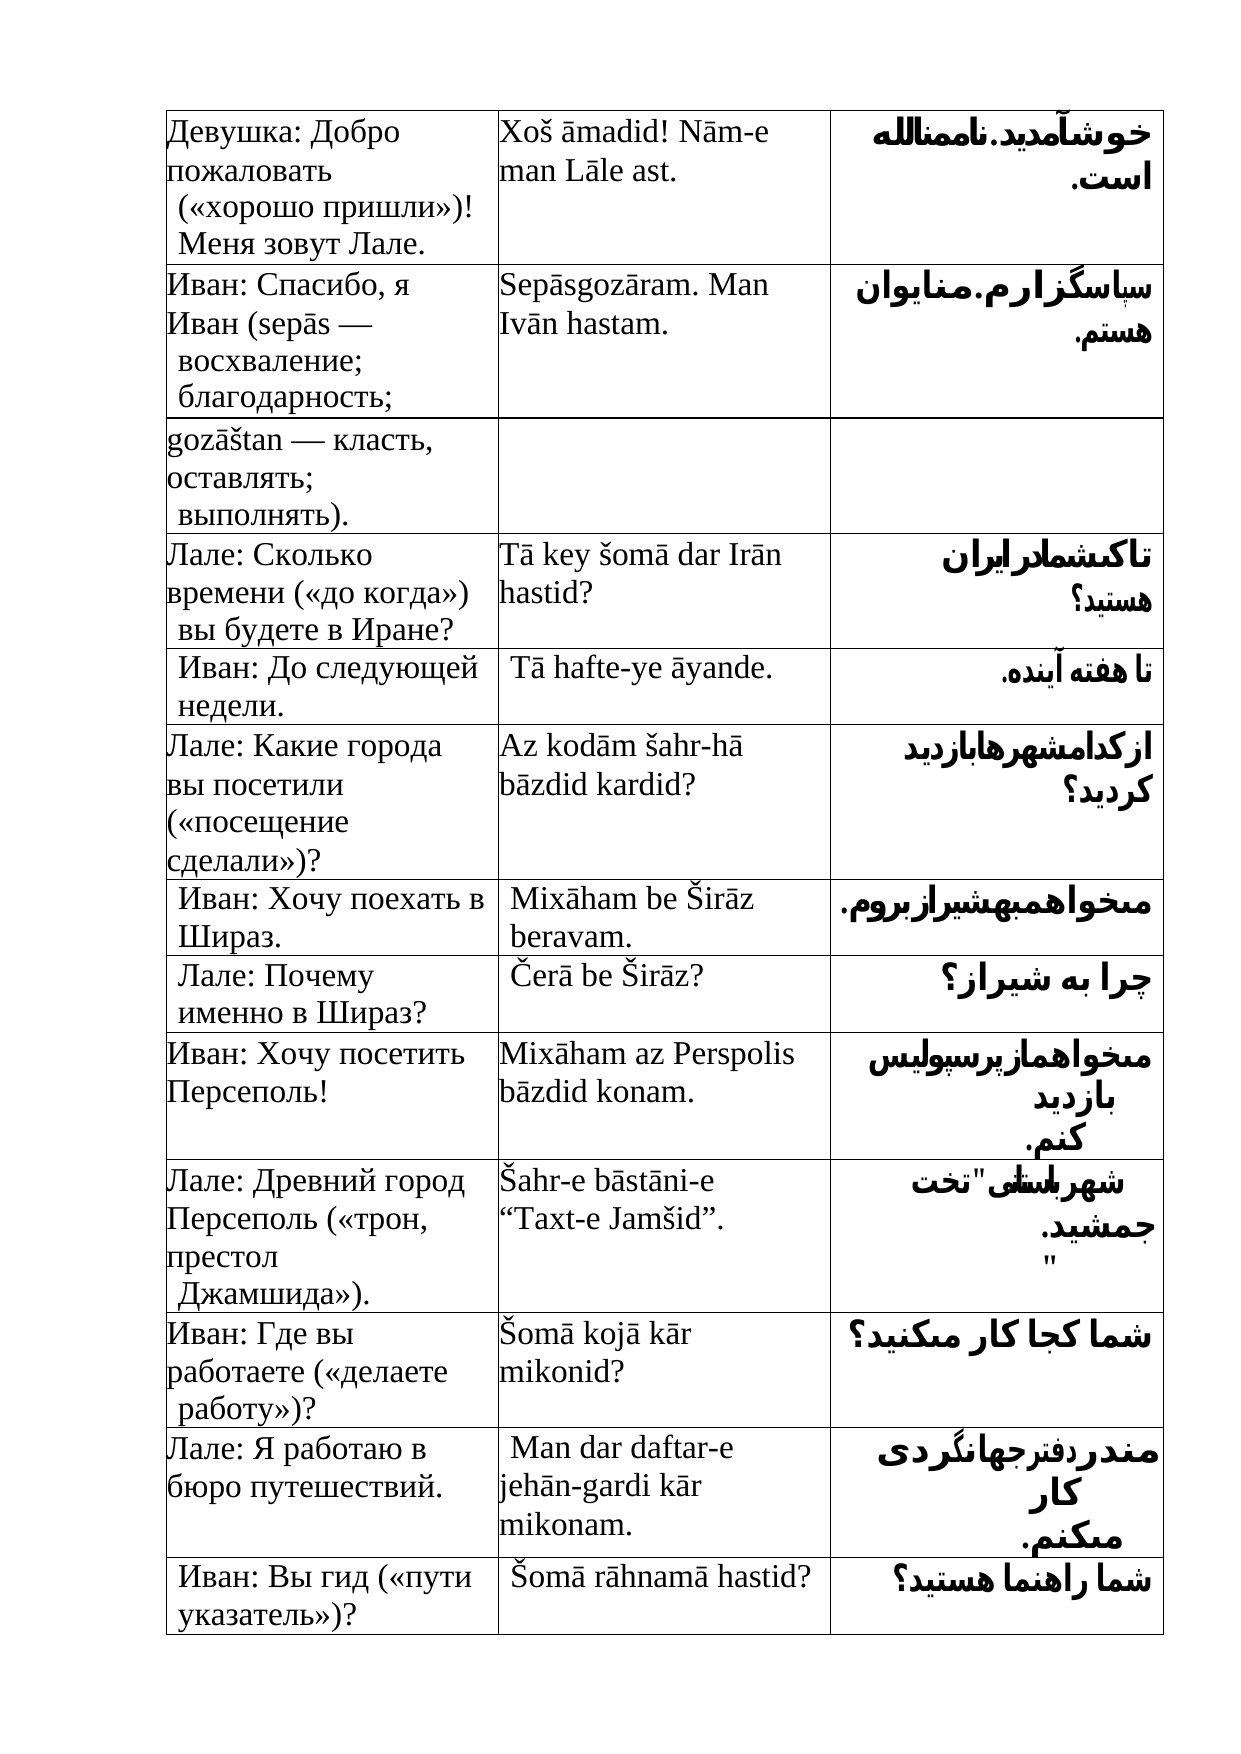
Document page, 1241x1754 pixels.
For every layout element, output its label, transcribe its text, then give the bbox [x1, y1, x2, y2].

table_cell Az kodām šahr-hā bāzdid kardid? [499, 725, 830, 879]
table_header [831, 419, 1163, 533]
table_cell تاكىشمادرايران ھستيد؟ [831, 534, 1163, 648]
table_cell Лале: Древний город Персеполь («трон, престол Джамшида»). [167, 1160, 498, 1312]
table_cell شما كجا كار مىكنيد؟ [831, 1313, 1163, 1427]
table_cell Xoš āmadid! Nām-e man Lāle ast. [499, 111, 830, 226]
table_cell Šahr-e bāstāni-e “Taxt-e Jamšid”. [499, 1160, 830, 1312]
table_cell Иван: Хочу поехать в Шираз. [167, 880, 498, 955]
table_cell Иван: Вы гид («пути указатель»)? [167, 1558, 498, 1633]
table_cell [831, 379, 1163, 417]
table_cell مندردفترجھانگردى كار مىكنم. [831, 1428, 1163, 1557]
table_cell Čerā be Širāz? [499, 956, 830, 1032]
table_cell شما راھنما ھستيد؟ [831, 1558, 1163, 1633]
table_header gozāštan — класть, оставлять; выполнять). [167, 419, 498, 533]
table_cell خوشآمديد.ناممنالله است. [831, 111, 1163, 226]
table_cell Mixāham az Perspolis bāzdid konam. [499, 1033, 830, 1159]
table_cell چرا به شيراز؟ [831, 956, 1163, 1032]
table_cell Иван: Где вы работаете («делаете работу»)? [167, 1313, 498, 1427]
table_cell благодарность; [167, 379, 498, 417]
table_cell Šomā kojā kār mikonid? [499, 1313, 830, 1427]
table_cell Лале: Почему именно в Шираз? [167, 956, 498, 1032]
table_cell Иван: Спасибо, я Иван (sepās — восхваление; [167, 265, 498, 379]
table_cell Лале: Какие города вы посетили («посещение сделали»)? [167, 725, 498, 879]
table_cell Девушка: Добро пожаловать («хорошо пришли»)! [167, 111, 498, 226]
table_cell Лале: Я работаю в бюро путешествий. [167, 1428, 498, 1557]
table_cell Лале: Сколько времени («до когда») вы будете в Иране? [167, 534, 498, 648]
table_cell Šomā rāhnamā hastid? [499, 1558, 830, 1633]
table_cell [831, 226, 1163, 264]
table_cell Иван: Хочу посетить Персеполь! [167, 1033, 498, 1159]
table_cell [499, 226, 830, 264]
table_cell تا ھفته آينده. [831, 649, 1163, 724]
table_cell [499, 379, 830, 417]
table_cell سپاسگزارم.منايوان ھستم. [831, 265, 1163, 379]
table_header [499, 419, 830, 533]
table_cell Tā key šomā dar Irān hastid? [499, 534, 830, 648]
table_cell Меня зовут Лале. [167, 226, 498, 264]
table_cell Man dar daftar-e jehān-gardi kār mikonam. [499, 1428, 830, 1557]
table_cell Sepāsgozāram. Man Ivān hastam. [499, 265, 830, 379]
table_cell شھرباستانى"تخت جمشيد." [831, 1160, 1163, 1312]
table_cell ازكدامشھرھابازديد كرديد؟ [831, 725, 1163, 879]
table_cell مىخواھمبهشيرازبروم. [831, 880, 1163, 955]
table_cell Иван: До следующей недели. [167, 649, 498, 724]
table_cell مىخواھماز پرسپوليس بازديد كنم. [831, 1033, 1163, 1159]
table_cell Mixāham be Širāz beravam. [499, 880, 830, 955]
table_cell Tā hafte-ye āyande. [499, 649, 830, 724]
